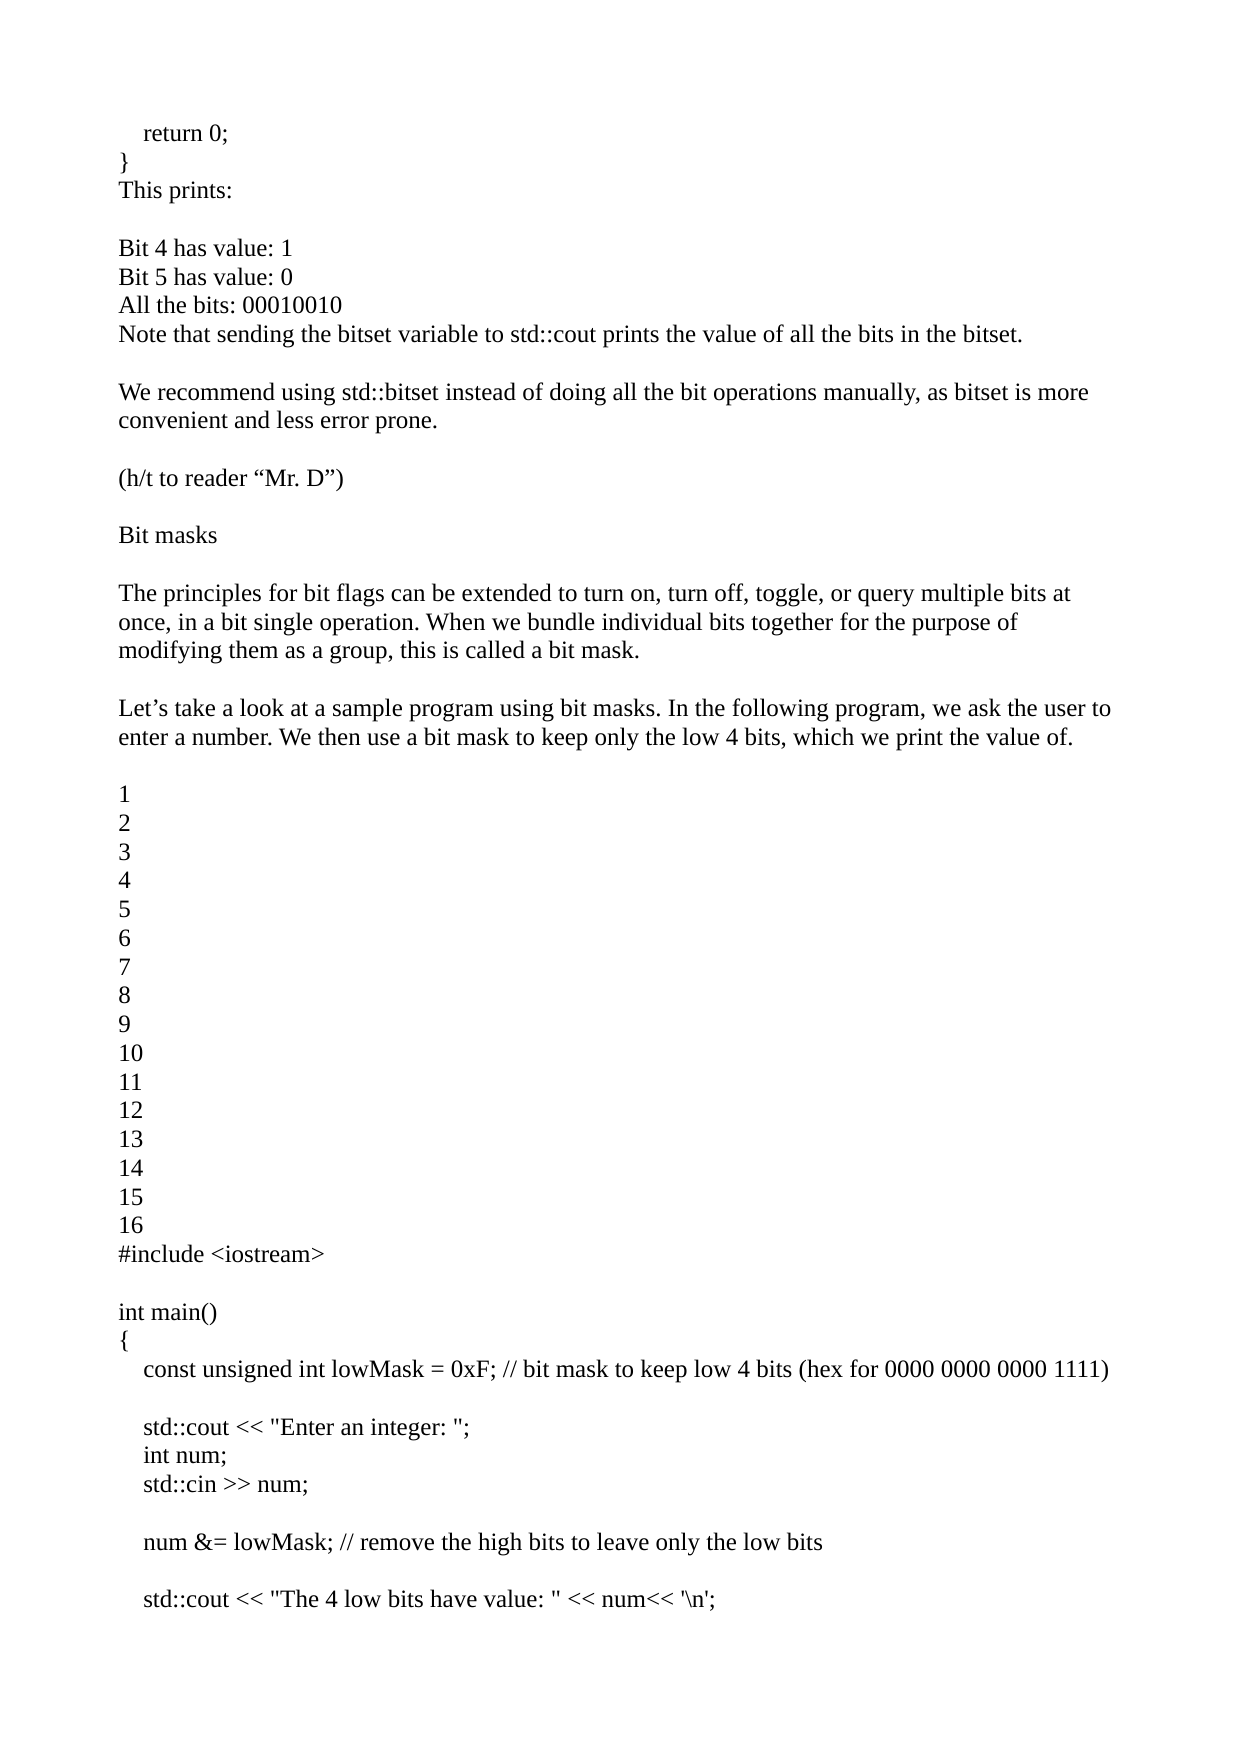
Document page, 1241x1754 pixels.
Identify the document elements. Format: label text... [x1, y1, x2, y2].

text Bit 5 has value: 0 [118, 262, 1122, 291]
text #include <iostream> [118, 1239, 1122, 1268]
text 2 [118, 808, 1122, 837]
text 9 [118, 1009, 1122, 1038]
text const unsigned int lowMask = 0xF; // bit mask to keep low 4 bits (hex for 0000 0000 0000 1111) [118, 1354, 1122, 1383]
text 10 [118, 1038, 1122, 1067]
text 13 [118, 1124, 1122, 1153]
text 11 [118, 1067, 1122, 1096]
text This prints: [118, 176, 1122, 204]
text std::cout << "Enter an integer: "; [118, 1412, 1122, 1441]
text 5 [118, 894, 1122, 923]
text 1 [118, 779, 1122, 808]
text std::cout << "The 4 low bits have value: " << num<< '\n'; [118, 1584, 1122, 1613]
text The principles for bit flags can be extended to turn on, turn off, toggle, or query multiple bits at once, in a bit single operation. When we bundle individual bits together for the purpose of modifying them as a group, this is called a bit mask. [118, 578, 1122, 664]
text num &= lowMask; // remove the high bits to leave only the low bits [118, 1527, 1122, 1556]
text 12 [118, 1096, 1122, 1124]
text Bit masks [118, 521, 1122, 549]
text All the bits: 00010010 [118, 291, 1122, 319]
text int num; [118, 1441, 1122, 1469]
text 14 [118, 1153, 1122, 1182]
text 6 [118, 923, 1122, 952]
text int main() [118, 1297, 1122, 1326]
text } [118, 147, 1122, 176]
text std::cin >> num; [118, 1469, 1122, 1498]
text Note that sending the bitset variable to std::cout prints the value of all the bits in the bitset. [118, 319, 1122, 348]
text return 0; [118, 118, 1122, 147]
text 3 [118, 837, 1122, 866]
text We recommend using std::bitset instead of doing all the bit operations manually, as bitset is more convenient and less error prone. [118, 377, 1122, 434]
text Bit 4 has value: 1 [118, 233, 1122, 262]
text 4 [118, 866, 1122, 894]
text 7 [118, 952, 1122, 981]
text Let’s take a look at a sample program using bit masks. In the following program, we ask the user to enter a number. We then use a bit mask to keep only the low 4 bits, which we print the value of. [118, 693, 1122, 751]
text 16 [118, 1211, 1122, 1239]
text 15 [118, 1182, 1122, 1211]
text { [118, 1326, 1122, 1354]
text (h/t to reader “Mr. D”) [118, 463, 1122, 492]
text 8 [118, 981, 1122, 1009]
